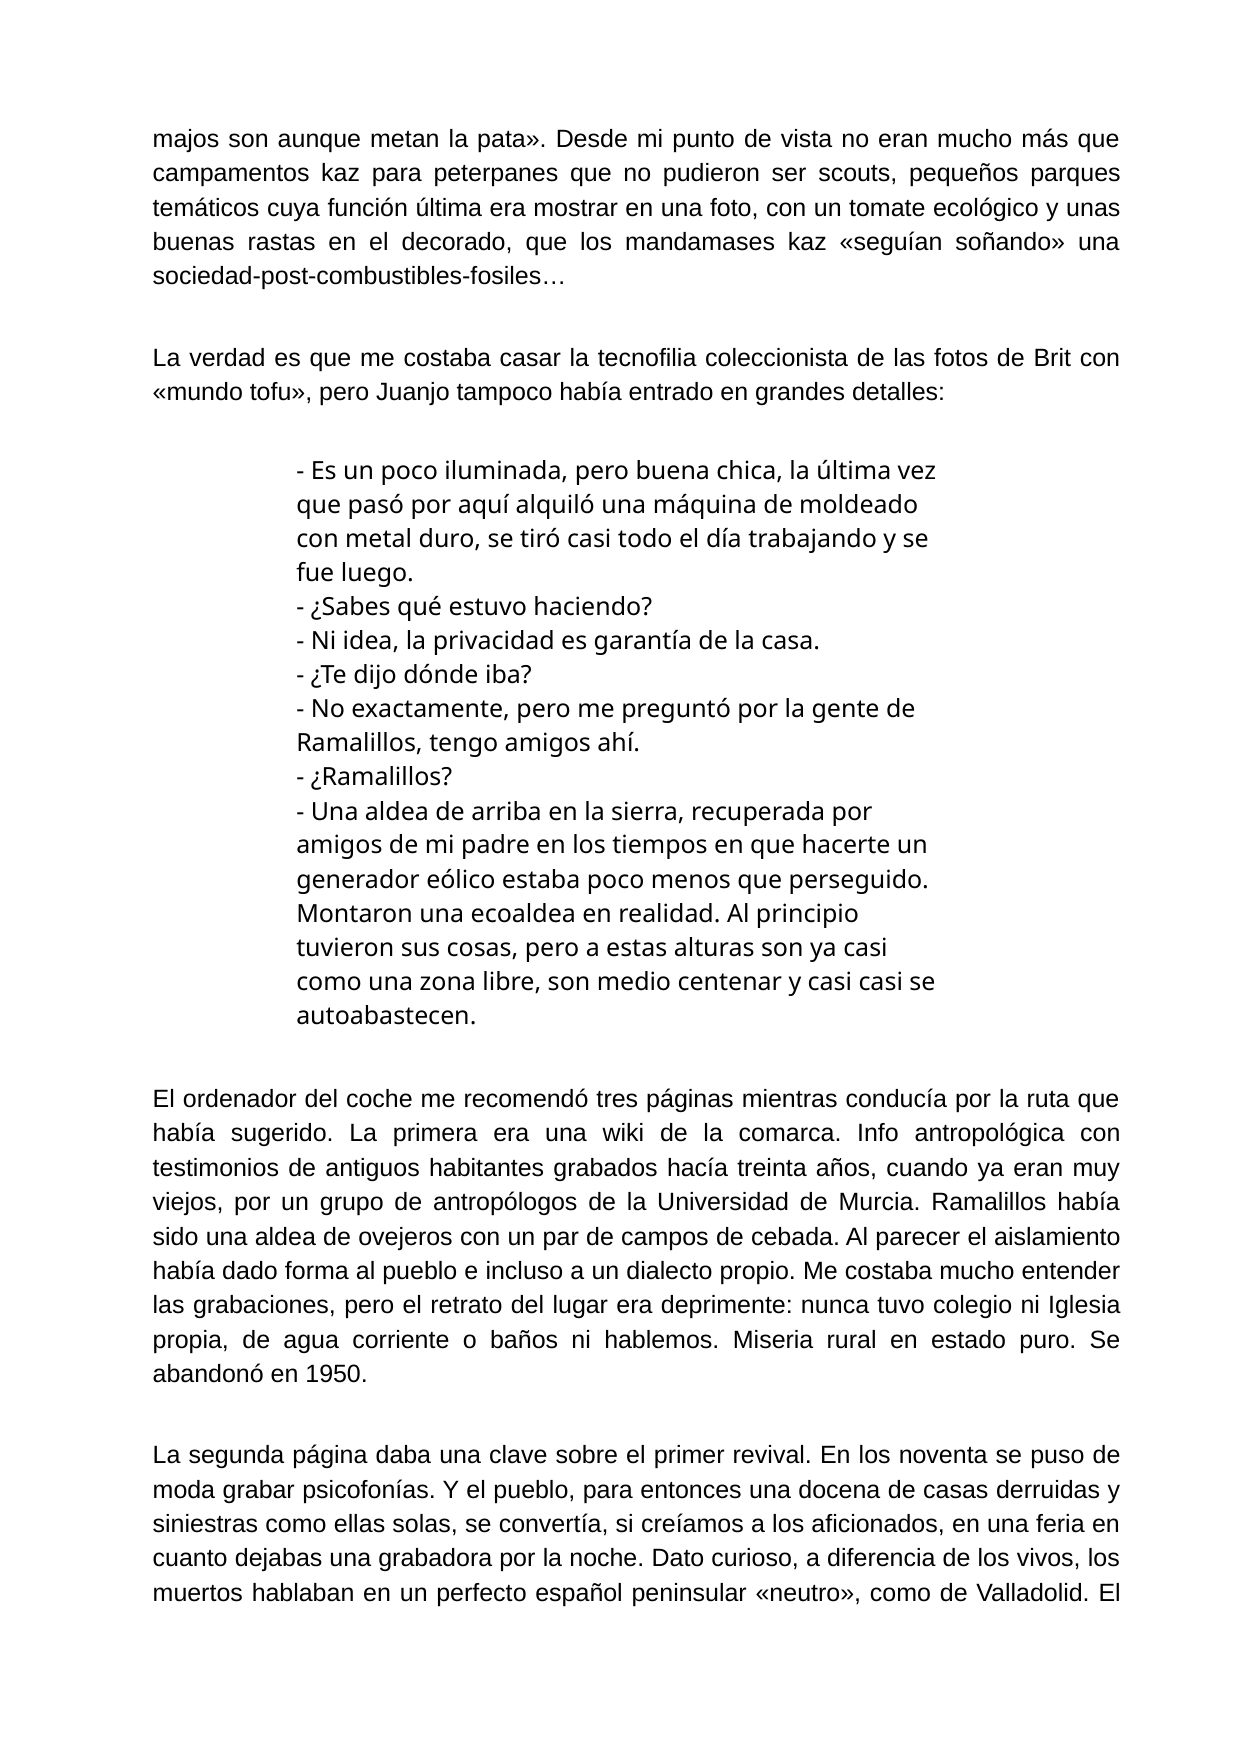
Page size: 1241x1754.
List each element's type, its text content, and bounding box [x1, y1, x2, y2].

text - Es un poco iluminada, pero buena chica, la última vez que pasó por aquí alquiló una máquina de moldeado con metal duro, se tiró casi todo el día trabajando y se fue luego. - ¿Sabes qué estuvo haciendo? - Ni idea, la privacidad es garantía de la casa. - ¿Te dijo dónde iba? - No exactamente, pero me preguntó por la gente de Ramalillos, tengo amigos ahí. - ¿Ramalillos? - Una aldea de arriba en la sierra, recuperada por amigos de mi padre en los tiempos en que hacerte un generador eólico estaba poco menos que perseguido. Montaron una ecoaldea en realidad. Al principio tuvieron sus cosas, pero a estas alturas son ya casi como una zona libre, son medio centenar y casi casi se autoabastecen. [296, 452, 944, 1032]
text La verdad es que me costaba casar la tecnofilia coleccionista de las fotos de Brit con «mundo tofu», pero Juanjo tampoco había entrado en grandes detalles: [152, 337, 1122, 406]
text La segunda página daba una clave sobre el primer revival. En los noventa se puso de moda grabar psicofonías. Y el pueblo, para entonces una docena de casas derruidas y siniestras como ellas solas, se convertía, si creíamos a los aficionados, en una feria en cuanto dejabas una grabadora por la noche. Dato curioso, a diferencia de los vivos, los muertos hablaban en un perfecto español peninsular «neutro», como de Valladolid. El [152, 1435, 1122, 1607]
text El ordenador del coche me recomendó tres páginas mientras conducía por la ruta que había sugerido. La primera era una wiki de la comarca. Info antropológica con testimonios de antiguos habitantes grabados hacía treinta años, cuando ya eran muy viejos, por un grupo de antropólogos de la Universidad de Murcia. Ramalillos había sido una aldea de ovejeros con un par de campos de cebada. Al parecer el aislamiento había dado forma al pueblo e incluso a un dialecto propio. Me costaba mucho entender las grabaciones, pero el retrato del lugar era deprimente: nunca tuvo colegio ni Iglesia propia, de agua corriente o baños ni hablemos. Miseria rural en estado puro. Se abandonó en 1950. [152, 1078, 1122, 1388]
text majos son aunque metan la pata». Desde mi punto de vista no eran mucho más que campamentos kaz para peterpanes que no pudieron ser scouts, pequeños parques temáticos cuya función última era mostrar en una foto, con un tomate ecológico y unas buenas rastas en el decorado, que los mandamases kaz «seguían soñando» una sociedad-post-combustibles-fosiles… [152, 118, 1122, 290]
